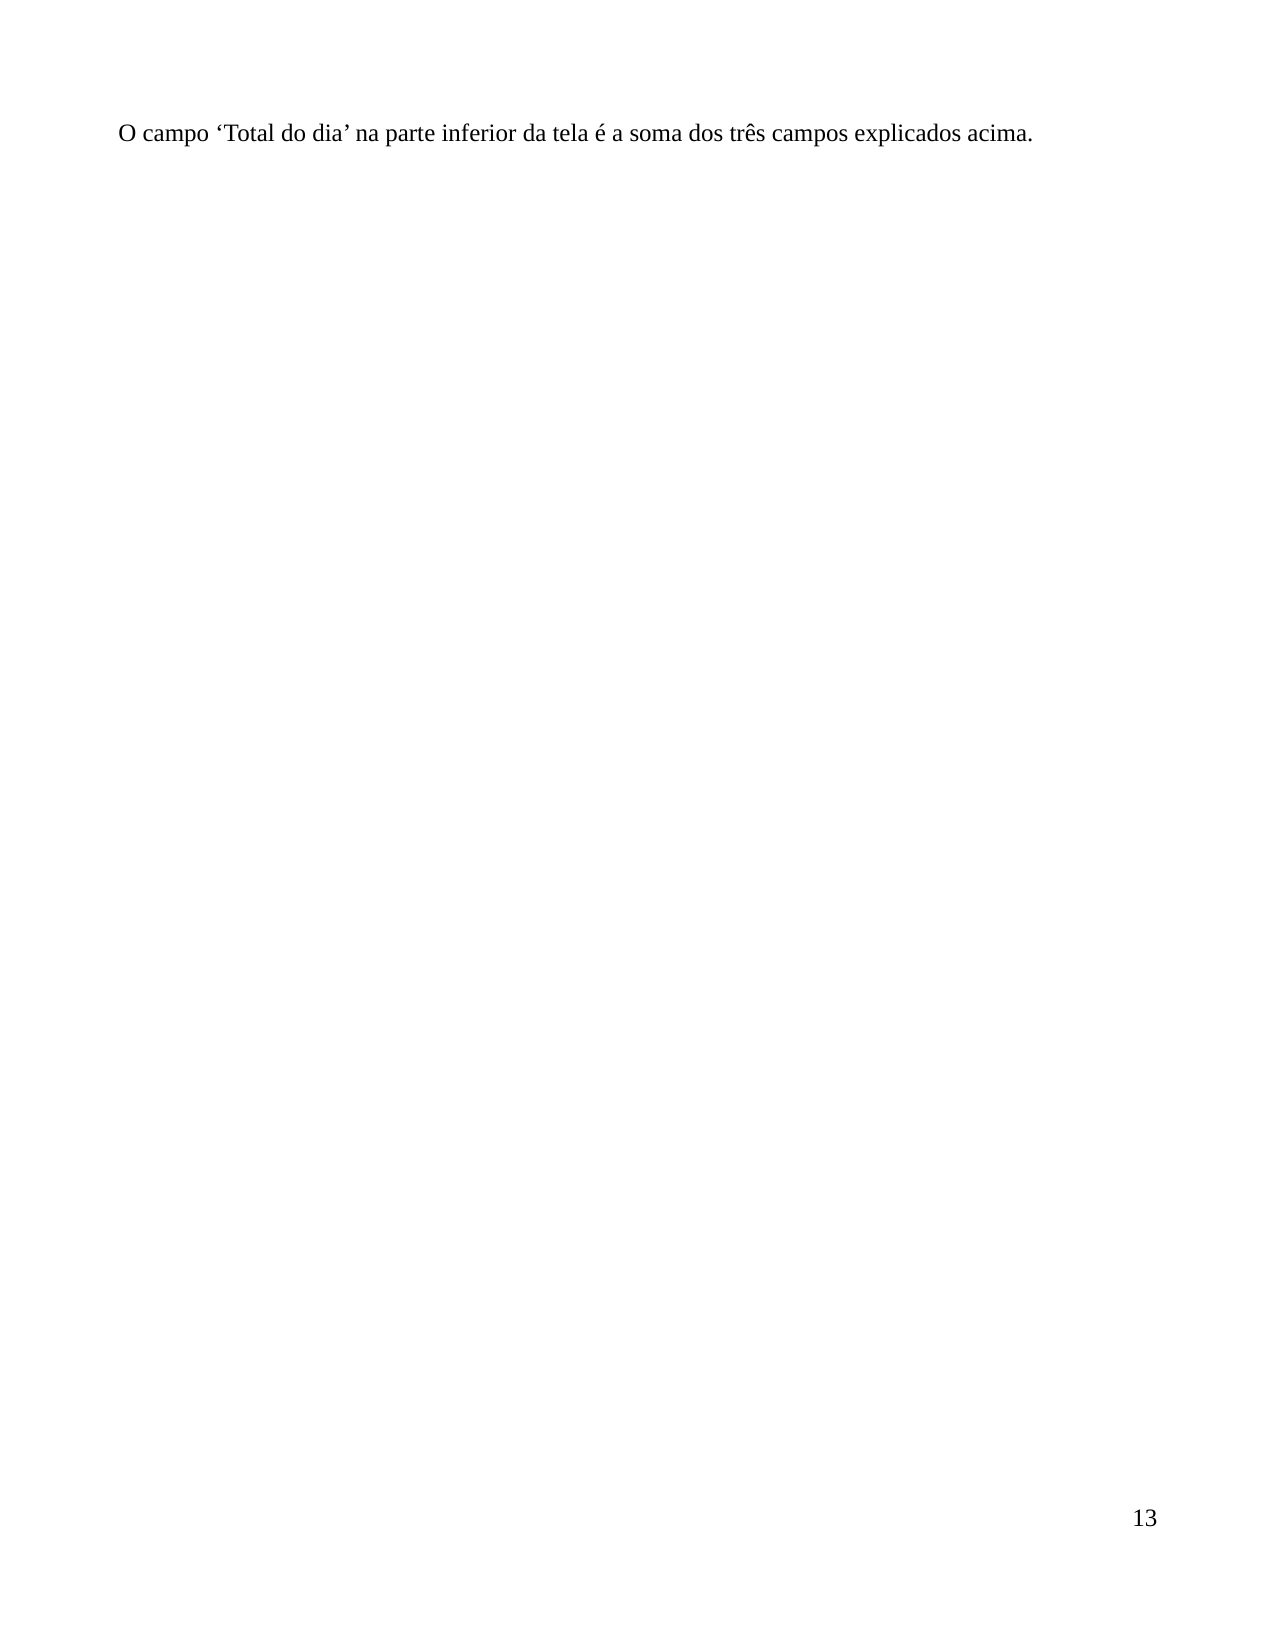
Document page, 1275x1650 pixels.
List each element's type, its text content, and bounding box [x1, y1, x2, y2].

text O campo ‘Total do dia’ na parte inferior da tela é a soma dos três campos explicados acima. [118, 118, 1157, 147]
